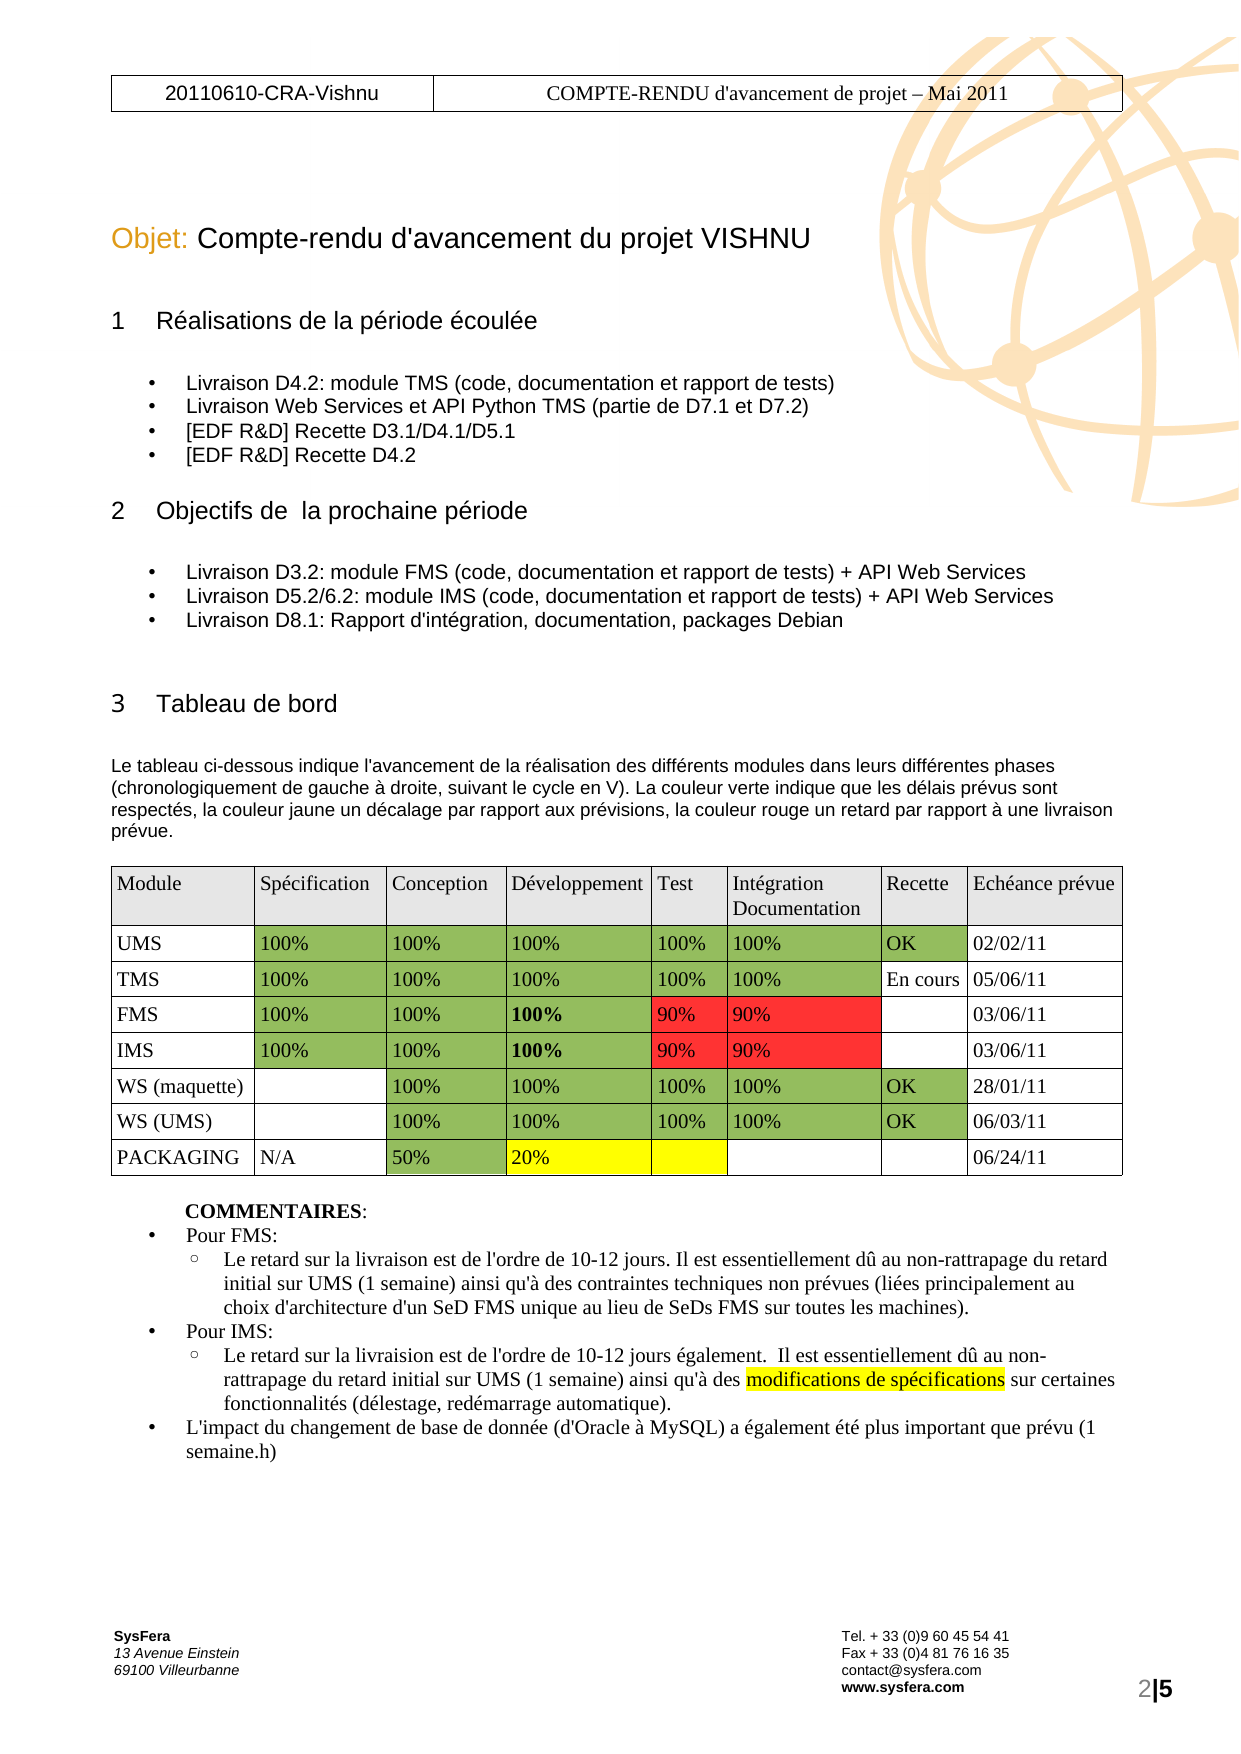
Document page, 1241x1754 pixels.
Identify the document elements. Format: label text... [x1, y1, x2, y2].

list Le retard sur la livraison est de l'ordre de 10-12 jours. Il est essentiellement dû au non-rattrapage du retard initial sur UMS (1 semaine) ainsi qu'à des contraintes techniques non prévues (liées principalement au choix d'architecture d'un SeD FMS unique au lieu de SeDs FMS sur toutes les machines). [186, 1247, 1122, 1319]
list Pour IMS: [148, 1319, 1122, 1343]
table_cell 50% [387, 1140, 506, 1174]
list Livraison D3.2: module FMS (code, documentation et rapport de tests) + API Web Services [148, 560, 1122, 584]
table_cell 100% [507, 926, 651, 961]
subtitle Objectifs de la prochaine période [111, 509, 1122, 525]
table_cell 100% [387, 997, 506, 1032]
table_cell 28/01/11 [968, 1069, 1122, 1103]
table_cell [882, 1033, 967, 1068]
table_cell OK [882, 1104, 967, 1139]
table_cell 100% [507, 997, 651, 1032]
table_cell 90% [728, 997, 881, 1032]
table_cell 100% [507, 1069, 651, 1103]
text Le tableau ci-dessous indique l'avancement de la réalisation des différents modules dans leurs différentes phases (chronologiquement de gauche à droite, suivant le cycle en V). La couleur verte indique que les délais prévus sont respectés, la couleur jaune un décalage par rapport aux prévisions, la couleur rouge un retard par rapport à une livraison prévue. [111, 755, 1122, 842]
table_cell [255, 1069, 386, 1103]
table_cell 100% [728, 1069, 881, 1103]
table_cell OK [882, 926, 967, 961]
table_cell 100% [507, 962, 651, 996]
table_cell 100% [387, 1104, 506, 1139]
table_cell 100% [255, 997, 386, 1032]
table_cell 100% [387, 1033, 506, 1068]
table_cell 100% [728, 1104, 881, 1139]
table_cell 100% [652, 962, 727, 996]
table_header Intégration Documentation [728, 867, 881, 925]
table_cell 90% [652, 997, 727, 1032]
table_header Module [112, 867, 254, 925]
table_cell 100% [728, 926, 881, 961]
table_cell N/A [255, 1140, 386, 1174]
table_cell 100% [507, 1033, 651, 1068]
table_cell 100% [255, 926, 386, 961]
list Le retard sur la livraision est de l'ordre de 10-12 jours également. Il est essentiellement dû au non-rattrapage du retard initial sur UMS (1 semaine) ainsi qu'à des modifications de spécifications sur certaines fonctionnalités (délestage, redémarrage automatique). [186, 1343, 1122, 1415]
table_cell [728, 1140, 881, 1174]
table_cell UMS [112, 926, 254, 961]
table_cell TMS [112, 962, 254, 996]
list L'impact du changement de base de donnée (d'Oracle à MySQL) a également été plus important que prévu (1 semaine.h) [148, 1415, 1122, 1463]
table_cell 03/06/11 [968, 997, 1122, 1032]
table_header Recette [882, 867, 967, 925]
table_cell 03/06/11 [968, 1033, 1122, 1068]
table_header Test [652, 867, 727, 925]
table_cell 100% [387, 1069, 506, 1103]
table_cell 20% [507, 1140, 651, 1174]
table_cell [255, 1104, 386, 1139]
table_cell FMS [112, 997, 254, 1032]
picture [1, 37, 1239, 507]
table_header Développement [507, 867, 651, 925]
table_cell 100% [652, 926, 727, 961]
table_cell 100% [652, 1069, 727, 1103]
table_cell 100% [255, 1033, 386, 1068]
list Livraison D5.2/6.2: module IMS (code, documentation et rapport de tests) + API Web Services [148, 584, 1122, 608]
table_cell IMS [112, 1033, 254, 1068]
text COMMENTAIRES: [111, 1199, 1122, 1223]
table_header Echéance prévue [968, 867, 1122, 925]
table_cell 90% [652, 1033, 727, 1068]
table_cell [652, 1140, 727, 1174]
table_cell En cours [882, 962, 967, 996]
table_cell 90% [728, 1033, 881, 1068]
list Livraison D8.1: Rapport d'intégration, documentation, packages Debian [148, 608, 1122, 632]
table_cell 24/06/11 [968, 1140, 1122, 1174]
table_cell [882, 1140, 967, 1174]
table_cell WS (maquette) [112, 1069, 254, 1103]
table_cell 100% [255, 962, 386, 996]
table_cell WS (UMS) [112, 1104, 254, 1139]
table_cell 100% [387, 926, 506, 961]
table_cell 03/06/11 [968, 1104, 1122, 1139]
subtitle Tableau de bord [111, 686, 1122, 720]
table_cell 100% [507, 1104, 651, 1139]
table_cell 100% [652, 1104, 727, 1139]
table_cell 100% [387, 962, 506, 996]
table_cell 100% [728, 962, 881, 996]
table_cell PACKAGING [112, 1140, 254, 1174]
table_cell OK [882, 1069, 967, 1103]
table_header Conception [387, 867, 506, 925]
picture [160, 503, 171, 507]
list Pour FMS: [148, 1223, 1122, 1247]
table_cell [882, 997, 967, 1032]
table_cell 06/05/11 [968, 962, 1122, 996]
table_cell 02/02/11 [968, 926, 1122, 961]
table_header Spécification [255, 867, 386, 925]
